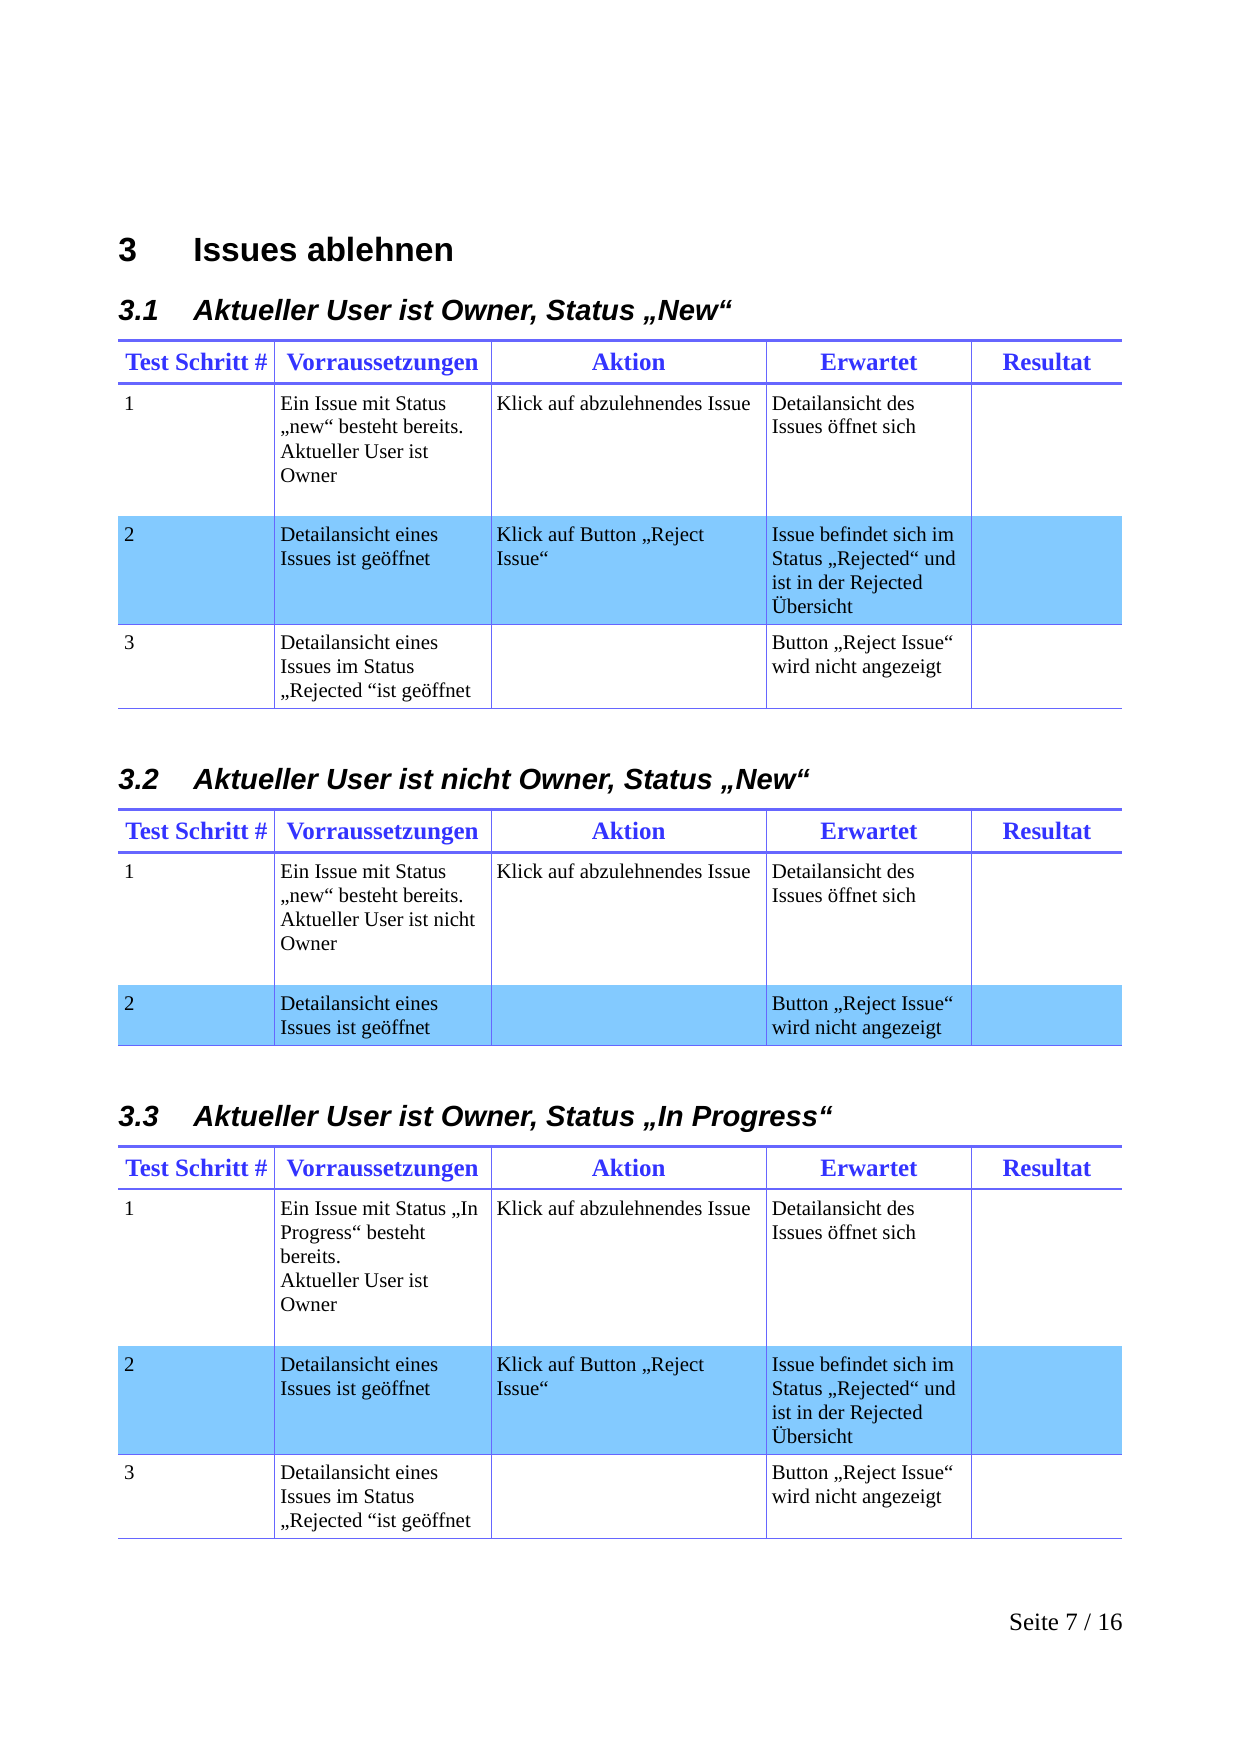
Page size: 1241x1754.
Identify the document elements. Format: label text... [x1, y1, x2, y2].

table_cell Klick auf abzulehnendes Issue [492, 1190, 766, 1346]
table_cell 1 [118, 854, 274, 985]
table_header Test Schritt # [118, 1148, 274, 1188]
table_cell Klick auf Button „Reject Issue“ [492, 1346, 766, 1454]
table_cell Detailansicht eines Issues ist geöffnet [275, 985, 491, 1045]
table_header Resultat [972, 1148, 1122, 1188]
table_cell [972, 1455, 1122, 1538]
table_cell Klick auf Button „Reject Issue“ [492, 516, 766, 624]
table_cell Detailansicht eines Issues ist geöffnet [275, 516, 491, 624]
table_cell [972, 516, 1122, 624]
table_cell [492, 625, 766, 708]
table_cell 2 [118, 985, 274, 1045]
table_cell 2 [118, 1346, 274, 1454]
table_cell Klick auf abzulehnendes Issue [492, 385, 766, 516]
table_cell Issue befindet sich im Status „Rejected“ und ist in der Rejected Übersicht [767, 516, 971, 624]
table_cell Detailansicht des Issues öffnet sich [767, 854, 971, 985]
table_header Aktion [492, 1148, 766, 1188]
table_cell 3 [118, 625, 274, 708]
table_cell Issue befindet sich im Status „Rejected“ und ist in der Rejected Übersicht [767, 1346, 971, 1454]
table_header Vorraussetzungen [275, 1148, 491, 1188]
table_cell Detailansicht des Issues öffnet sich [767, 1190, 971, 1346]
table_header Aktion [492, 342, 766, 382]
table_cell [972, 854, 1122, 985]
table_cell [492, 985, 766, 1045]
table_cell [972, 1190, 1122, 1346]
subtitle Issues ablehnen [118, 229, 1122, 268]
table_header Erwartet [767, 811, 971, 851]
table_cell Detailansicht eines Issues im Status „Rejected “ist geöffnet [275, 1455, 491, 1538]
table_cell 2 [118, 516, 274, 624]
table_cell [492, 1455, 766, 1538]
table_cell [972, 1346, 1122, 1454]
table_cell 1 [118, 1190, 274, 1346]
table_header Vorraussetzungen [275, 342, 491, 382]
table_cell [972, 985, 1122, 1045]
table_header Resultat [972, 811, 1122, 851]
table_cell Detailansicht eines Issues im Status „Rejected “ist geöffnet [275, 625, 491, 708]
subtitle Aktueller User ist Owner, Status „New“ [118, 293, 1122, 327]
table_header Vorraussetzungen [275, 811, 491, 851]
table_header Test Schritt # [118, 811, 274, 851]
table_cell Detailansicht eines Issues ist geöffnet [275, 1346, 491, 1454]
table_header Resultat [972, 342, 1122, 382]
table_cell Button „Reject Issue“ wird nicht angezeigt [767, 625, 971, 708]
subtitle Aktueller User ist nicht Owner, Status „New“ [118, 762, 1122, 795]
table_cell 3 [118, 1455, 274, 1538]
subtitle Aktueller User ist Owner, Status „In Progress“ [118, 1099, 1122, 1132]
table_cell [972, 385, 1122, 516]
table_header Erwartet [767, 1148, 971, 1188]
table_cell Klick auf abzulehnendes Issue [492, 854, 766, 985]
table_cell Button „Reject Issue“ wird nicht angezeigt [767, 985, 971, 1045]
table_header Aktion [492, 811, 766, 851]
table_cell Detailansicht des Issues öffnet sich [767, 385, 971, 516]
table_cell Ein Issue mit Status „new“ besteht bereits. Aktueller User ist nicht Owner [275, 854, 491, 985]
table_header Test Schritt # [118, 342, 274, 382]
table_cell Ein Issue mit Status „new“ besteht bereits. Aktueller User ist Owner [275, 385, 491, 516]
table_cell 1 [118, 385, 274, 516]
table_header Erwartet [767, 342, 971, 382]
table_cell Ein Issue mit Status „In Progress“ besteht bereits. Aktueller User ist Owner [275, 1190, 491, 1346]
table_cell [972, 625, 1122, 708]
table_cell Button „Reject Issue“ wird nicht angezeigt [767, 1455, 971, 1538]
